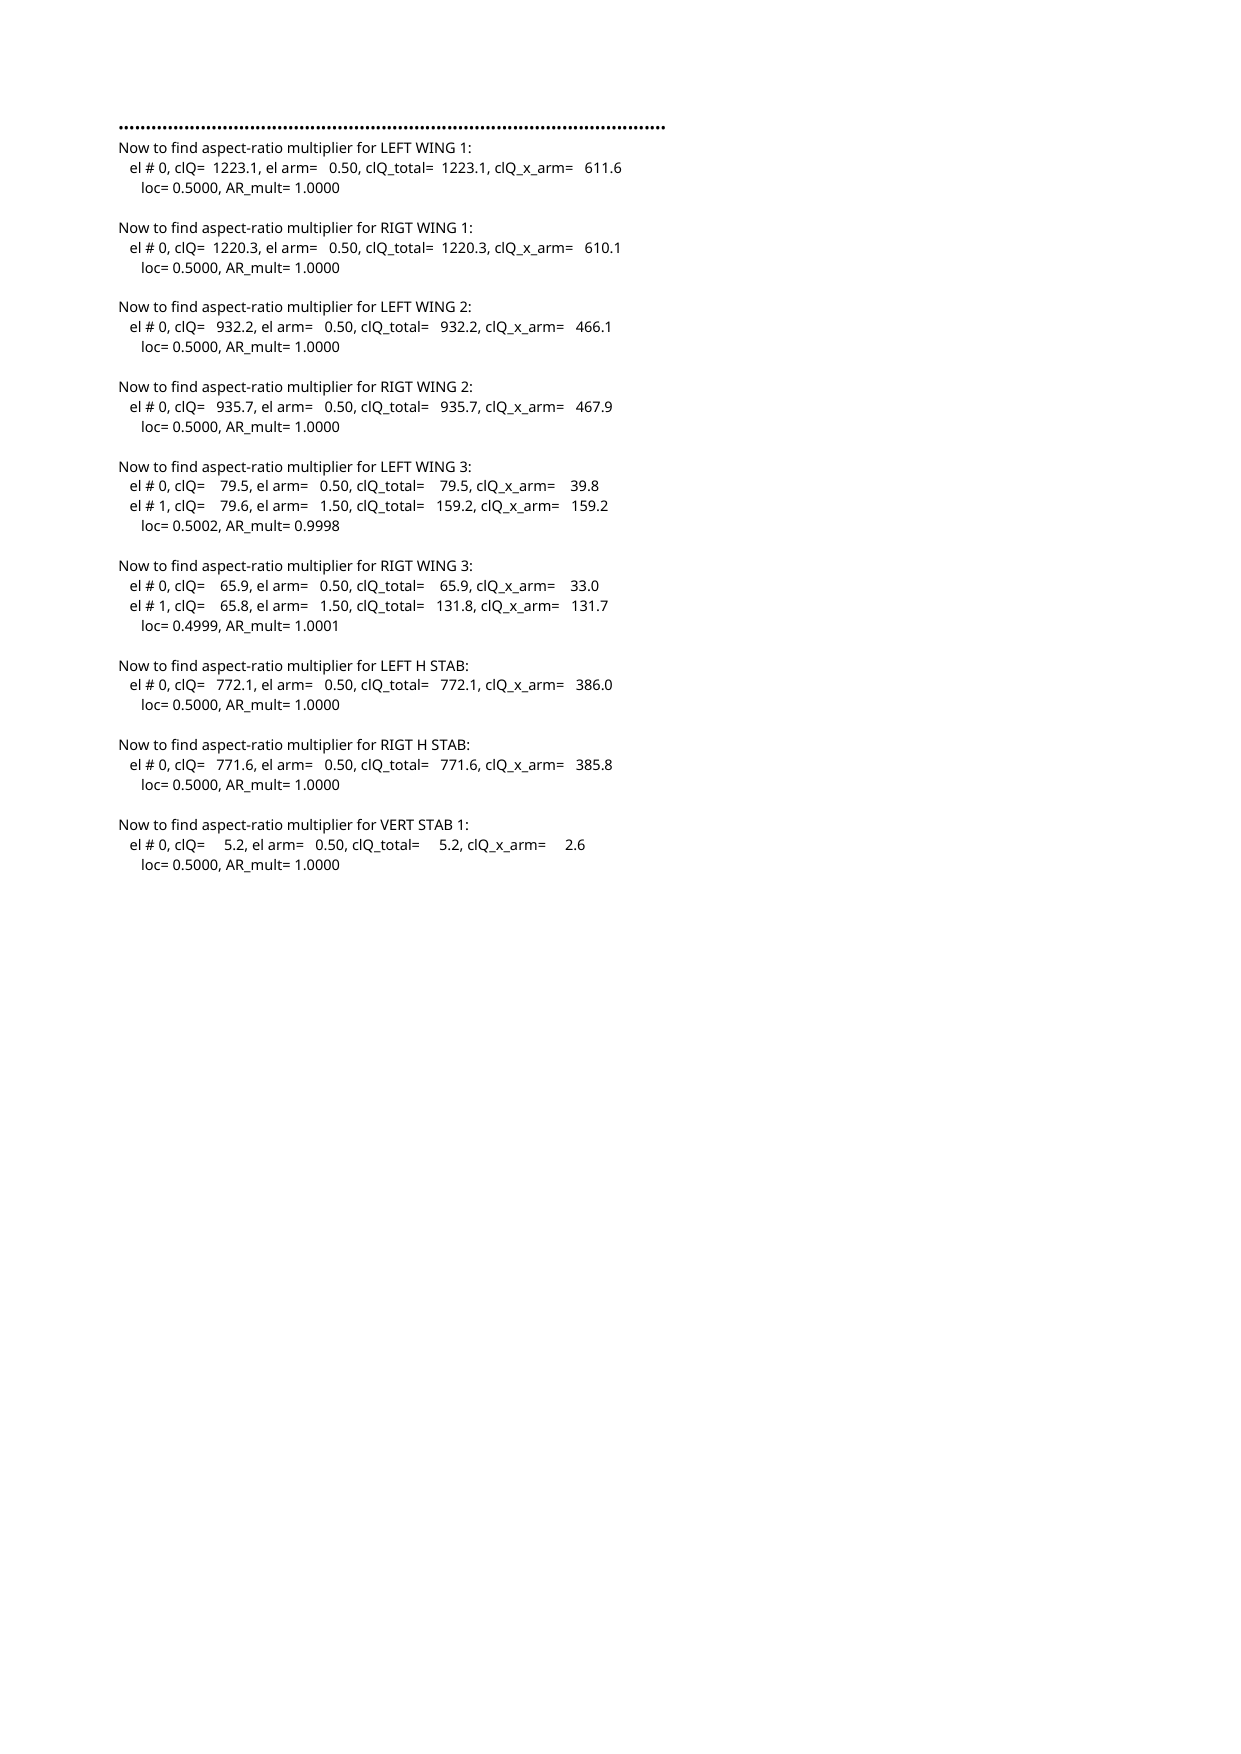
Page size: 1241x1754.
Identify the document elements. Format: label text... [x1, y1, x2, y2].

text Now to find aspect-ratio multiplier for RIGT H STAB: [118, 735, 1122, 755]
text Now to find aspect-ratio multiplier for RIGT WING 2: [118, 377, 1122, 397]
text Now to find aspect-ratio multiplier for LEFT WING 3: [118, 456, 1122, 476]
text Now to find aspect-ratio multiplier for RIGT WING 1: [118, 218, 1122, 237]
text loc= 0.5000, AR_mult= 1.0000 [118, 257, 1122, 277]
text loc= 0.5002, AR_mult= 0.9998 [118, 516, 1122, 536]
text Now to find aspect-ratio multiplier for VERT STAB 1: [118, 814, 1122, 834]
text loc= 0.5000, AR_mult= 1.0000 [118, 854, 1122, 874]
text el # 0, clQ= 5.2, el arm= 0.50, clQ_total= 5.2, clQ_x_arm= 2.6 [118, 834, 1122, 854]
text Now to find aspect-ratio multiplier for RIGT WING 3: [118, 556, 1122, 576]
text el # 0, clQ= 79.5, el arm= 0.50, clQ_total= 79.5, clQ_x_arm= 39.8 [118, 476, 1122, 496]
text loc= 0.5000, AR_mult= 1.0000 [118, 337, 1122, 357]
text el # 0, clQ= 771.6, el arm= 0.50, clQ_total= 771.6, clQ_x_arm= 385.8 [118, 755, 1122, 775]
text el # 1, clQ= 79.6, el arm= 1.50, clQ_total= 159.2, clQ_x_arm= 159.2 [118, 496, 1122, 516]
text Now to find aspect-ratio multiplier for LEFT WING 1: [118, 138, 1122, 158]
text Now to find aspect-ratio multiplier for LEFT H STAB: [118, 655, 1122, 675]
text el # 1, clQ= 65.8, el arm= 1.50, clQ_total= 131.8, clQ_x_arm= 131.7 [118, 596, 1122, 616]
text loc= 0.5000, AR_mult= 1.0000 [118, 178, 1122, 198]
text loc= 0.5000, AR_mult= 1.0000 [118, 417, 1122, 436]
text loc= 0.5000, AR_mult= 1.0000 [118, 695, 1122, 715]
text Now to find aspect-ratio multiplier for LEFT WING 2: [118, 297, 1122, 317]
text loc= 0.4999, AR_mult= 1.0001 [118, 616, 1122, 635]
text el # 0, clQ= 1223.1, el arm= 0.50, clQ_total= 1223.1, clQ_x_arm= 611.6 [118, 158, 1122, 178]
text loc= 0.5000, AR_mult= 1.0000 [118, 775, 1122, 794]
text el # 0, clQ= 935.7, el arm= 0.50, clQ_total= 935.7, clQ_x_arm= 467.9 [118, 397, 1122, 417]
text el # 0, clQ= 1220.3, el arm= 0.50, clQ_total= 1220.3, clQ_x_arm= 610.1 [118, 237, 1122, 257]
text el # 0, clQ= 772.1, el arm= 0.50, clQ_total= 772.1, clQ_x_arm= 386.0 [118, 675, 1122, 695]
text el # 0, clQ= 65.9, el arm= 0.50, clQ_total= 65.9, clQ_x_arm= 33.0 [118, 576, 1122, 596]
text el # 0, clQ= 932.2, el arm= 0.50, clQ_total= 932.2, clQ_x_arm= 466.1 [118, 317, 1122, 337]
text •••••••••••••••••••••••••••••••••••••••••••••••••••••••••••••••••••••••••••••••••••••••••••••••••••• [118, 118, 1122, 138]
